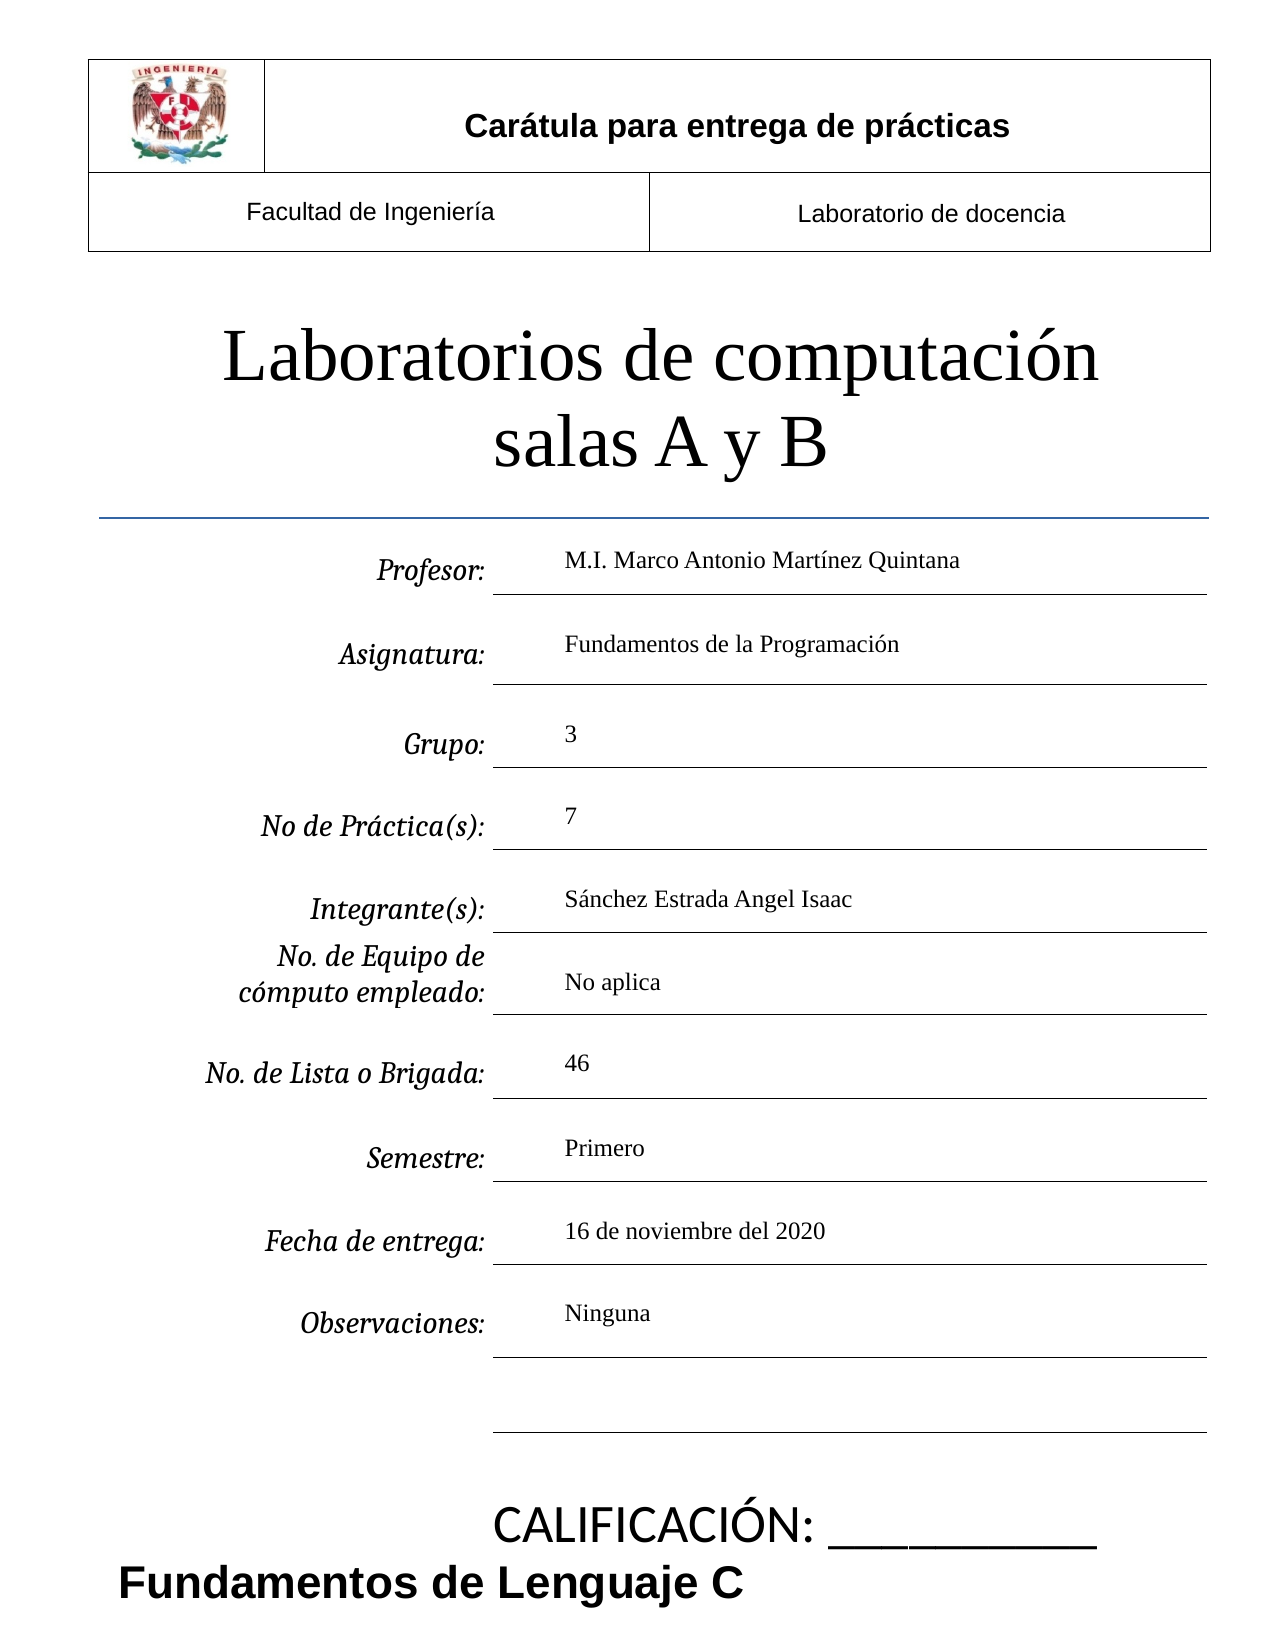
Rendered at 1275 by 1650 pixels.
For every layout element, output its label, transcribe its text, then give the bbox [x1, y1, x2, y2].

table_cell No. de Equipo de cómputo empleado: [118, 932, 493, 1013]
table_cell Primero [493, 1099, 1207, 1181]
table_cell Sánchez Estrada Angel Isaac [493, 850, 1207, 932]
text Laboratorios de computación [118, 310, 1205, 396]
text salas A y B [118, 396, 1205, 482]
table_header [89, 60, 264, 172]
table_header [493, 511, 1207, 517]
table_cell Observaciones: [118, 1264, 493, 1357]
table_cell 7 [493, 768, 1207, 849]
table_cell [493, 1358, 1207, 1432]
text Fundamentos de Lenguaje C [118, 1556, 1205, 1608]
table_cell Ninguna [493, 1265, 1207, 1357]
table_cell Asignatura: [118, 594, 493, 684]
table_cell Facultad de Ingeniería [89, 173, 649, 251]
text CALIFICACIÓN: __________ [118, 1489, 1205, 1556]
table_header M.I. Marco Antonio Martínez Quintana [493, 519, 1207, 594]
table_cell Semestre: [118, 1098, 493, 1181]
table_cell Integrante(s): [118, 849, 493, 932]
table_cell Laboratorio de docencia [650, 173, 1210, 251]
table_cell 46 [493, 1015, 1207, 1098]
table_cell Fundamentos de la Programación [493, 595, 1207, 684]
table_cell No aplica [493, 933, 1207, 1013]
table_cell 3 [493, 685, 1207, 766]
table_cell No. de Lista o Brigada: [118, 1014, 493, 1098]
table_cell Fecha de entrega: [118, 1181, 493, 1263]
table_cell No de Práctica(s): [118, 766, 493, 849]
table_cell Grupo: [118, 684, 493, 766]
table_cell [118, 1357, 493, 1432]
table_header Carátula para entrega de prácticas [265, 60, 1210, 172]
table_header Profesor: [118, 519, 493, 594]
table_cell 16 de noviembre del 2020 [493, 1182, 1207, 1263]
table_header [118, 511, 493, 517]
